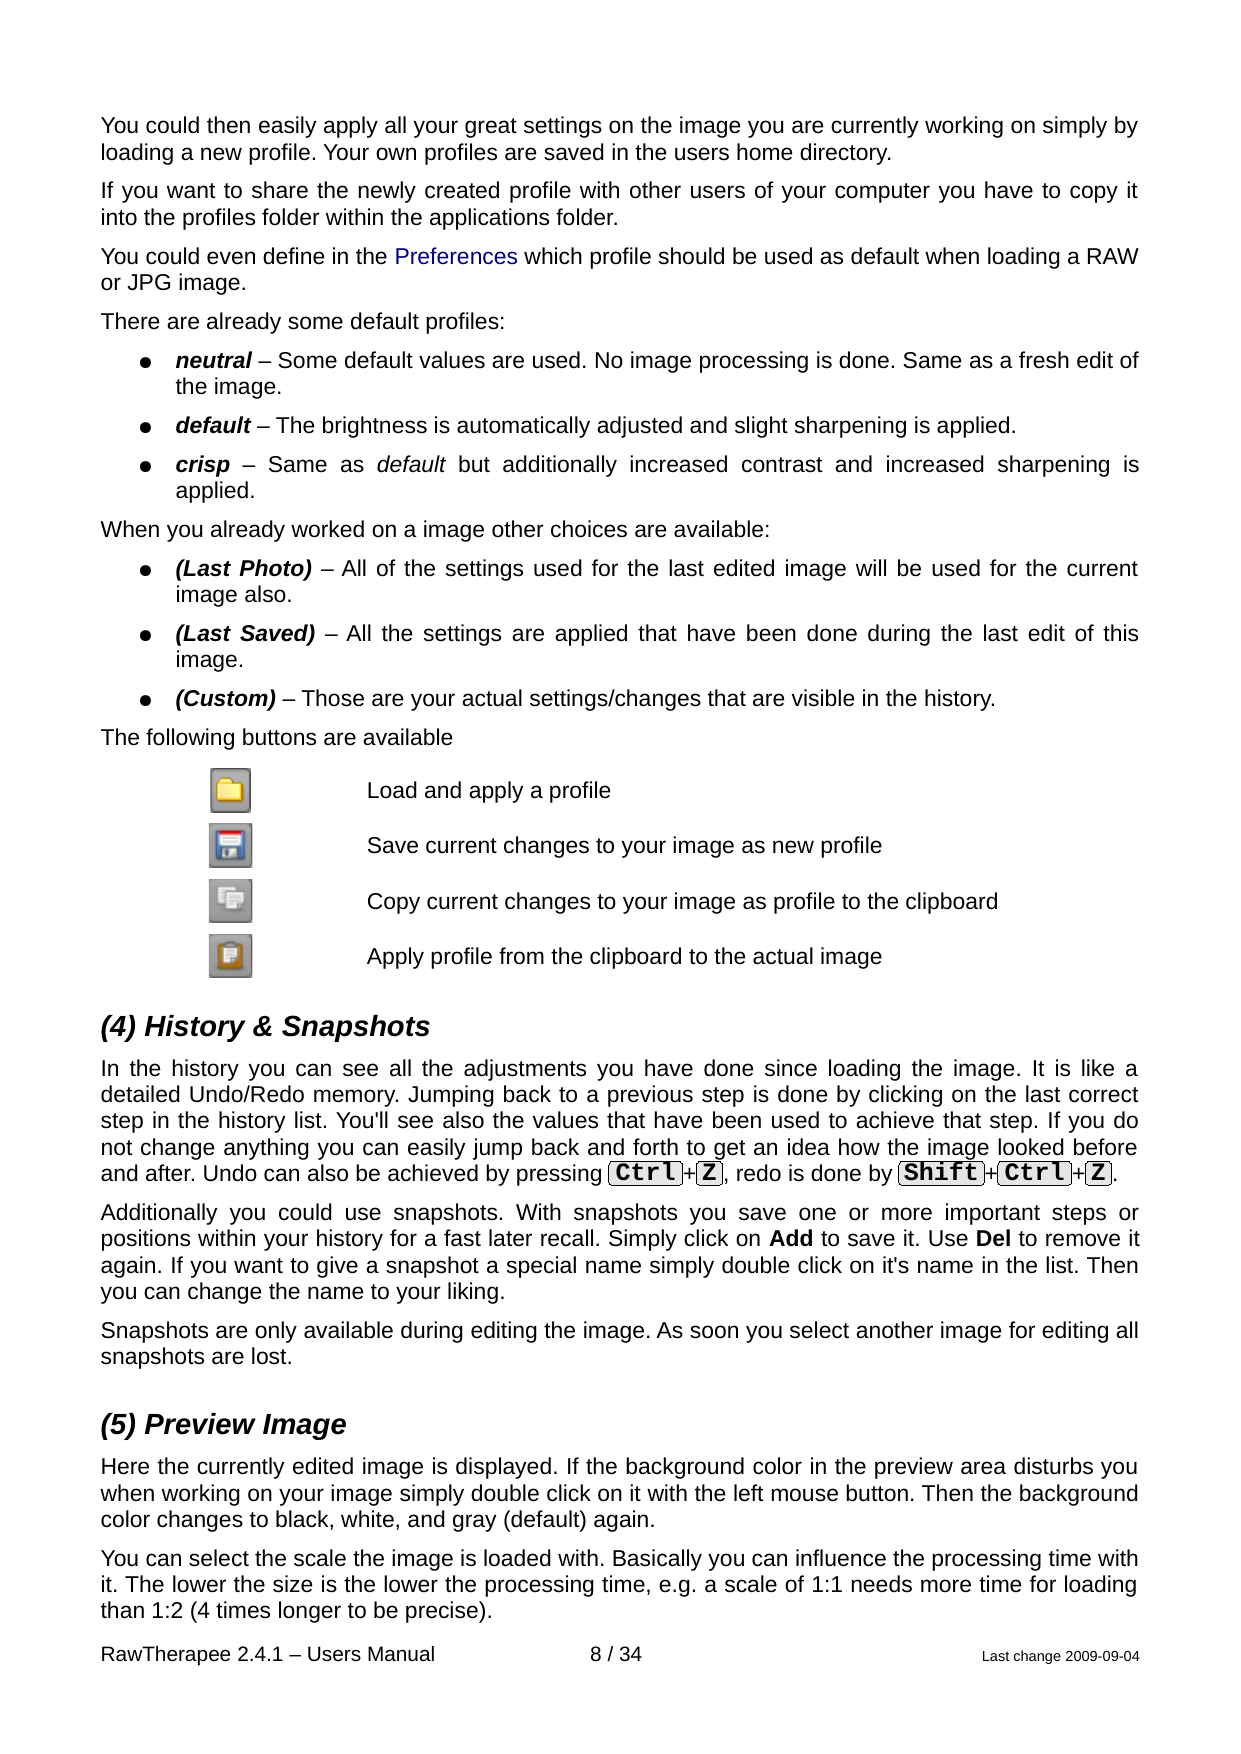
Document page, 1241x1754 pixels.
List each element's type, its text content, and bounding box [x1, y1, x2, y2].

table_header Load and apply a profile [361, 763, 1140, 818]
list (Custom) – Those are your actual settings/changes that are visible in the history. [138, 685, 1140, 712]
subtitle (5) Preview Image [100, 1407, 1140, 1441]
text You can select the scale the image is loaded with. Basically you can influence the processing time with it. The lower the size is the lower the processing time, e.g. a scale of 1:1 needs more time for loading than 1:2 (4 times longer to be precise). [100, 1545, 1140, 1624]
text If you want to share the newly created profile with other users of your computer you have to copy it into the profiles folder within the applications folder. [100, 177, 1140, 230]
table_cell [100, 929, 361, 984]
text In the history you can see all the adjustments you have done since loading the image. It is like a detailed Undo/Redo memory. Jumping back to a previous step is done by clicking on the last correct step in the history list. You'll see also the values that have been used to achieve that step. If you do not change anything you can easily jump back and forth to get an idea how the image looked before and after. Undo can also be achieved by pressing +, redo is done by ++. [100, 1055, 1140, 1187]
list default – The brightness is automatically adjusted and slight sharpening is applied. [138, 412, 1140, 438]
picture [208, 934, 253, 978]
list (Last Saved) – All the settings are applied that have been done during the last edit of this image. [138, 620, 1140, 673]
list (Last Photo) – All of the settings used for the last edited image will be used for the current image also. [138, 555, 1140, 607]
table_cell [100, 818, 361, 873]
picture [210, 768, 251, 813]
table_cell [100, 873, 361, 928]
picture [208, 823, 253, 868]
table_cell Copy current changes to your image as profile to the clipboard [361, 873, 1140, 928]
text The following buttons are available [100, 724, 1140, 750]
text When you already worked on a image other choices are available: [100, 516, 1140, 542]
text Additionally you could use snapshots. With snapshots you save one or more important steps or positions within your history for a fast later recall. Simply click on Add to save it. Use Del to remove it again. If you want to give a snapshot a special name simply double click on it's name in the list. Then you can change the name to your liking. [100, 1199, 1140, 1304]
text Here the currently edited image is displayed. If the background color in the preview area disturbs you when working on your image simply double click on it with the left mouse button. Then the background color changes to black, white, and gray (default) again. [100, 1453, 1140, 1532]
table_header [100, 763, 361, 818]
table_cell Apply profile from the clipboard to the actual image [361, 929, 1140, 984]
text You could even define in the Preferences which profile should be used as default when loading a RAW or JPG image. [100, 243, 1140, 295]
text Snapshots are only available during editing the image. As soon you select another image for editing all snapshots are lost. [100, 1317, 1140, 1370]
list crisp – Same as default but additionally increased contrast and increased sharpening is applied. [138, 451, 1140, 503]
picture [208, 879, 253, 923]
table_cell Save current changes to your image as new profile [361, 818, 1140, 873]
text You could then easily apply all your great settings on the image you are currently working on simply by loading a new profile. Your own profiles are saved in the users home directory. [100, 112, 1140, 165]
list neutral – Some default values are used. No image processing is done. Same as a fresh edit of the image. [138, 347, 1140, 399]
subtitle (4) History & Snapshots [100, 1009, 1140, 1042]
text There are already some default profiles: [100, 308, 1140, 334]
